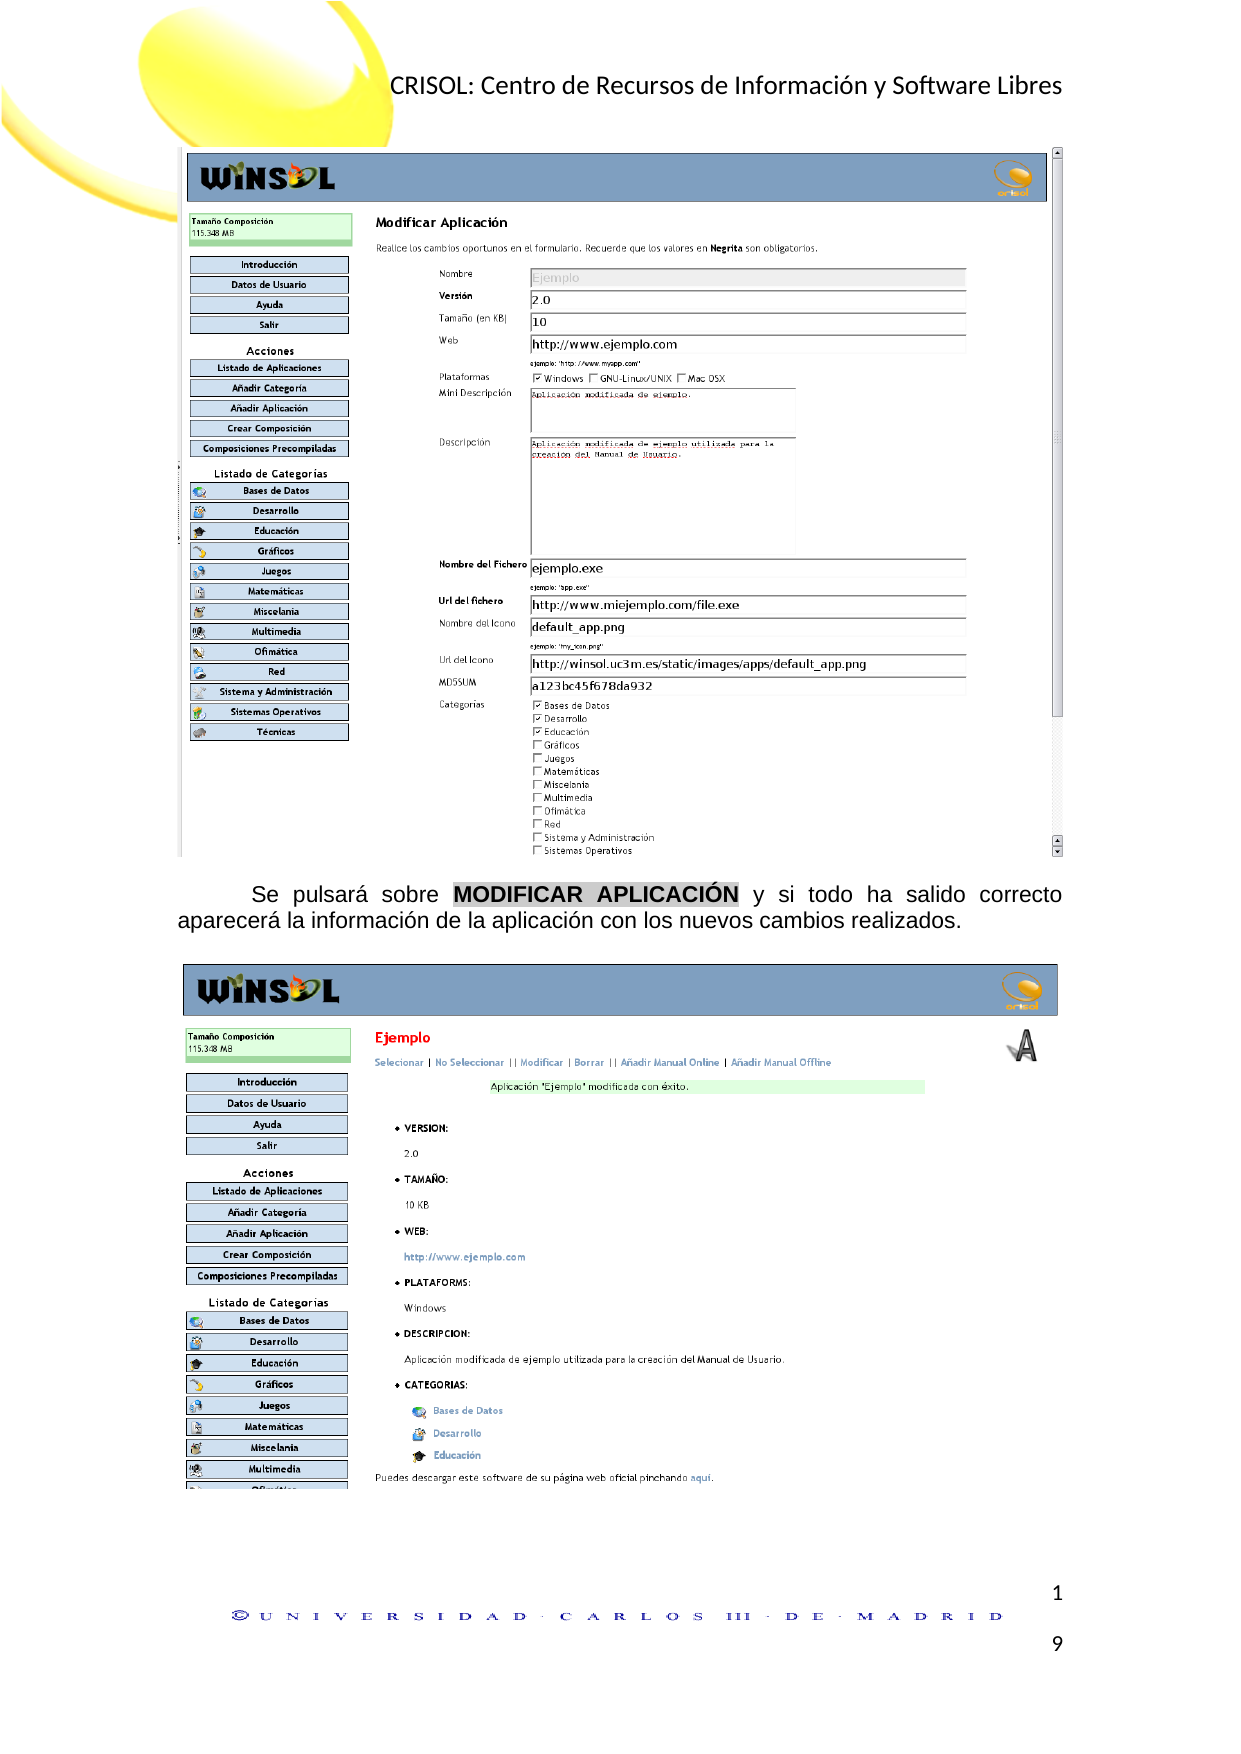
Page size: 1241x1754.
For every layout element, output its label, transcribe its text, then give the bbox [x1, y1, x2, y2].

picture [177, 958, 1063, 1489]
text Se pulsará sobre MODIFICAR APLICACIÓN y si todo ha salido correcto aparecerá la información de la aplicación con los nuevos cambios realizados. [177, 882, 1063, 933]
list Lista Completa Detallada: Este es el listado que aparecerá por defecto, es la mejor forma pare seleccionar/deseleccionar las aplicaciones y las categorías ya que proporciona una visión completa de todo el contenido. [1, 1, 457, 225]
picture [177, 147, 1063, 857]
picture [232, 1608, 1035, 1626]
